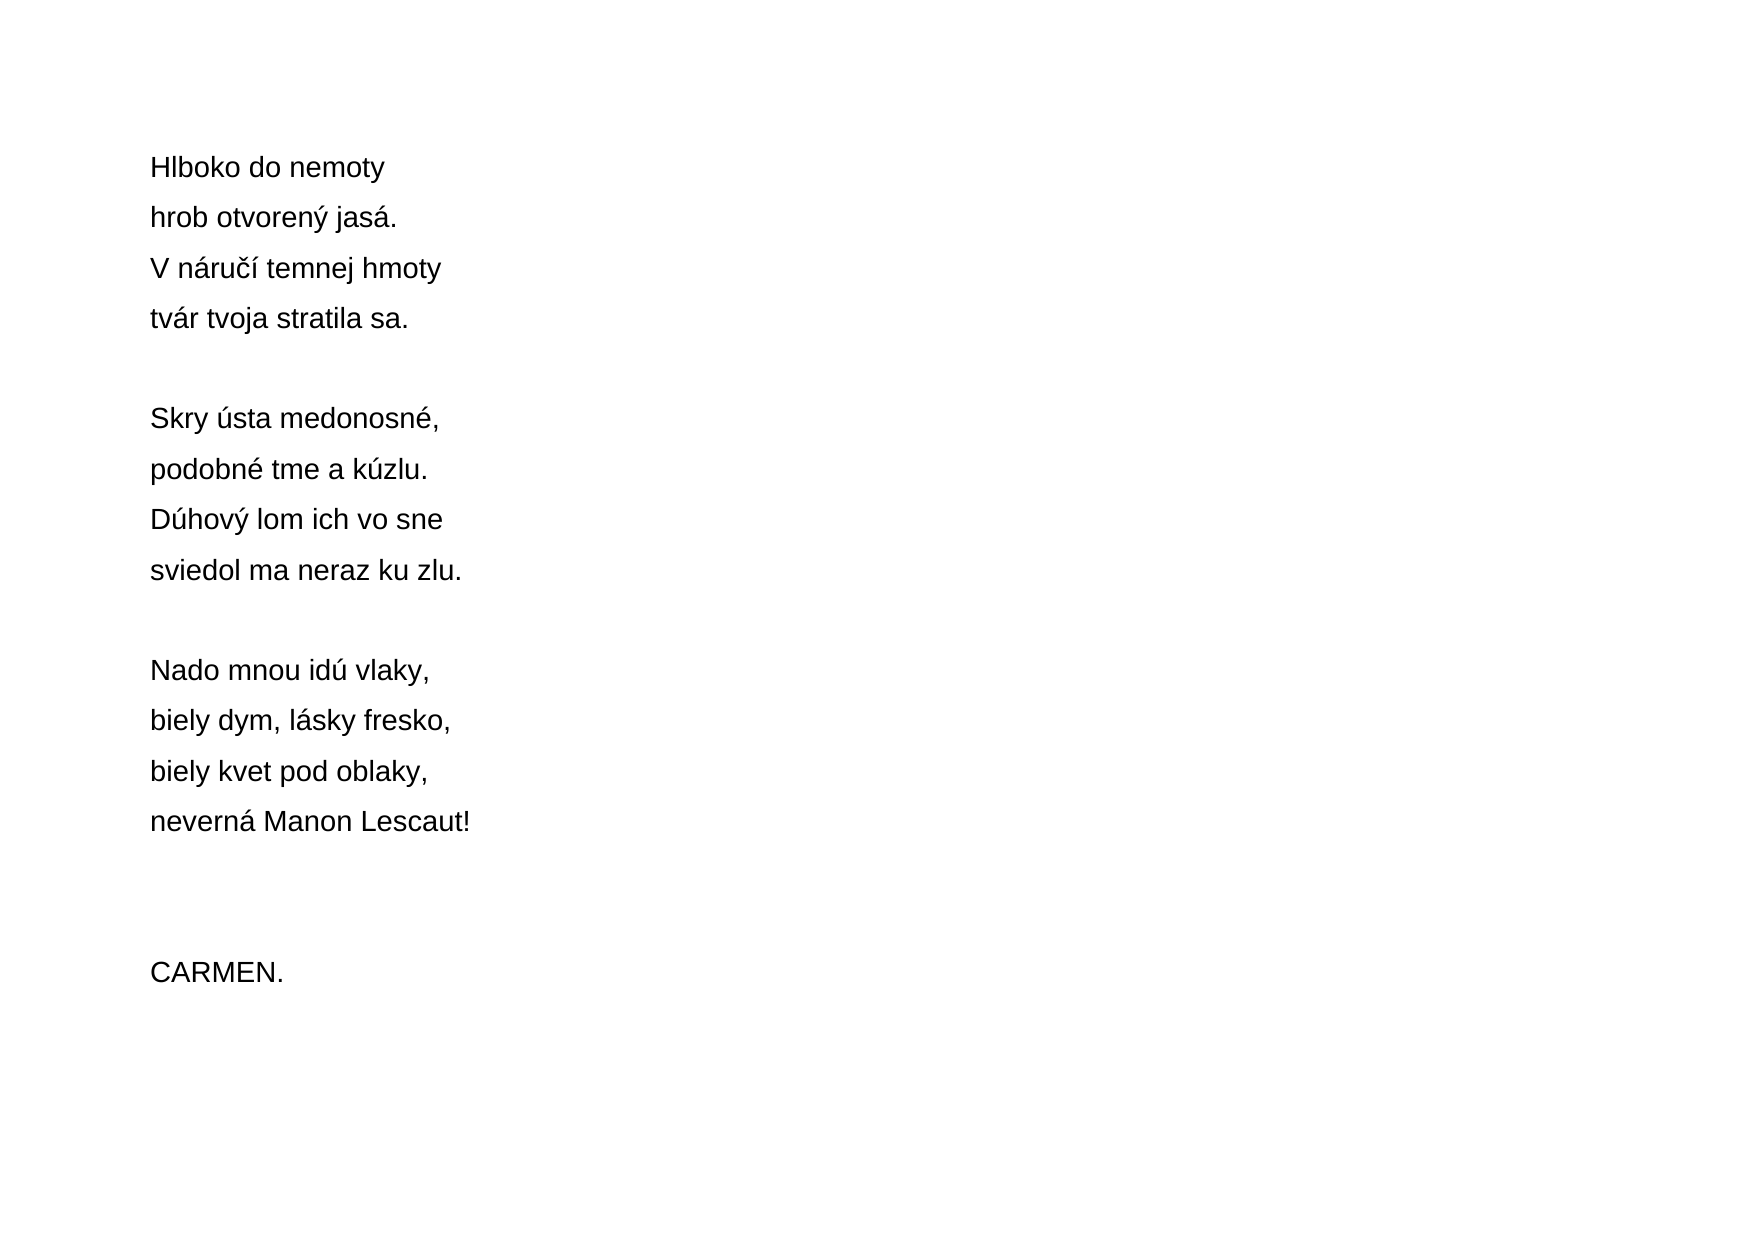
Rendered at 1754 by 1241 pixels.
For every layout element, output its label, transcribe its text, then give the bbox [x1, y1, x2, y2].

text sviedol ma neraz ku zlu. [150, 552, 1243, 586]
text neverná Manon Lescaut! [150, 804, 1243, 838]
text V náručí temnej hmoty [150, 251, 1243, 284]
text Skry ústa medonosné, [150, 402, 1243, 435]
text Hlboko do nemoty [150, 150, 1243, 183]
text hrob otvorený jasá. [150, 200, 1243, 234]
text Nado mnou idú vlaky, [150, 653, 1243, 687]
text CARMEN. [150, 955, 1243, 988]
text biely dym, lásky fresko, [150, 703, 1243, 737]
text Dúhový lom ich vo sne [150, 502, 1243, 536]
text tvár tvoja stratila sa. [150, 301, 1243, 334]
text biely kvet pod oblaky, [150, 754, 1243, 787]
text podobné tme a kúzlu. [150, 452, 1243, 485]
